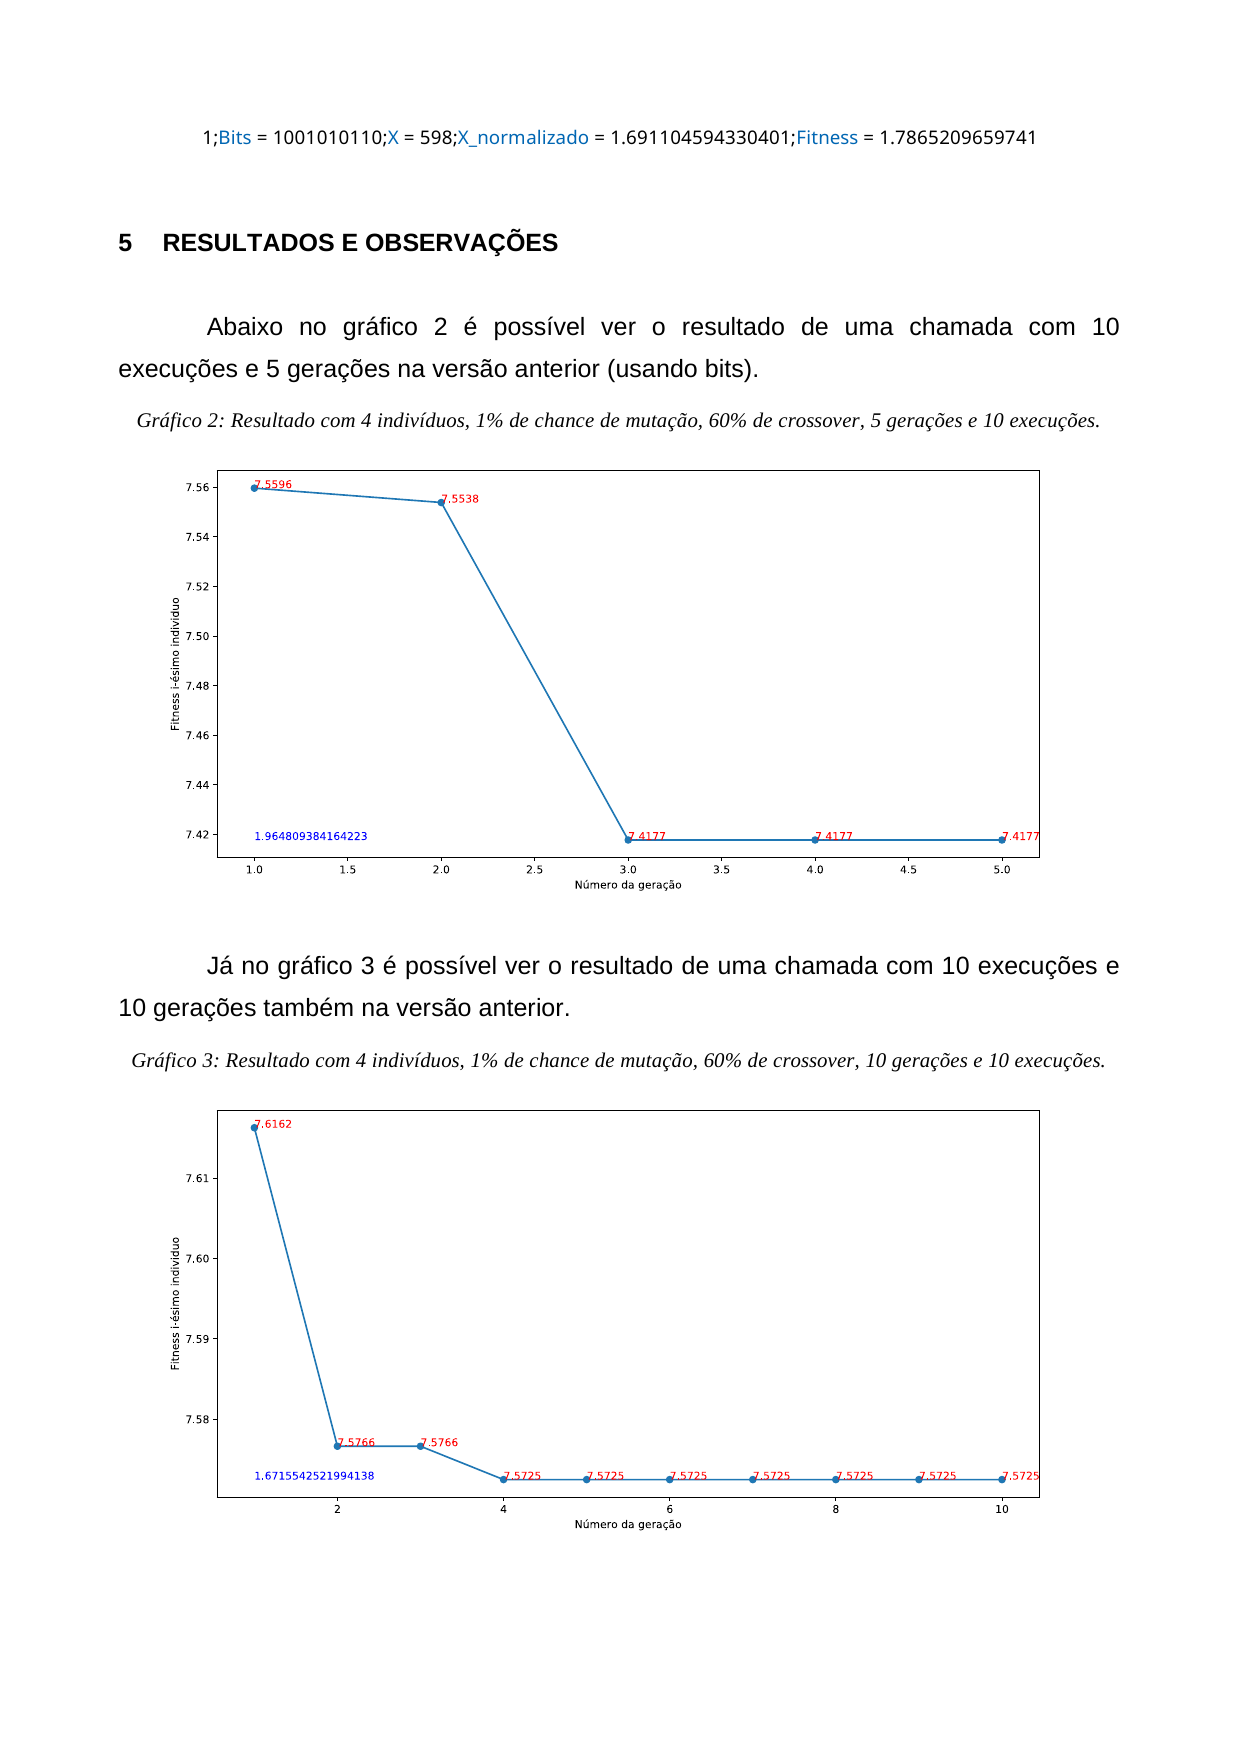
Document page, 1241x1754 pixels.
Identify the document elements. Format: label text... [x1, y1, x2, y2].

subtitle RESULTADOS E OBSERVAÇÕES [118, 229, 1122, 257]
text Gráfico 3: Resultado com 4 indivíduos, 1% de chance de mutação, 60% de crossover, 10 gerações e 10 execuções. [131, 1049, 1109, 1072]
text 1;Bits = 1001010110;X = 598;X_normalizado = 1.691104594330401;Fitness = 1.7865209659741 [202, 124, 1038, 150]
text Já no gráfico 3 é possível ver o resultado de uma chamada com 10 execuções e 10 gerações também na versão anterior. [118, 952, 1122, 1022]
text Gráfico 2: Resultado com 4 indivíduos, 1% de chance de mutação, 60% de crossover, 5 gerações e 10 execuções. [136, 409, 1104, 432]
text Abaixo no gráfico 2 é possível ver o resultado de uma chamada com 10 execuções e 5 gerações na versão anterior (usando bits). [118, 313, 1122, 383]
